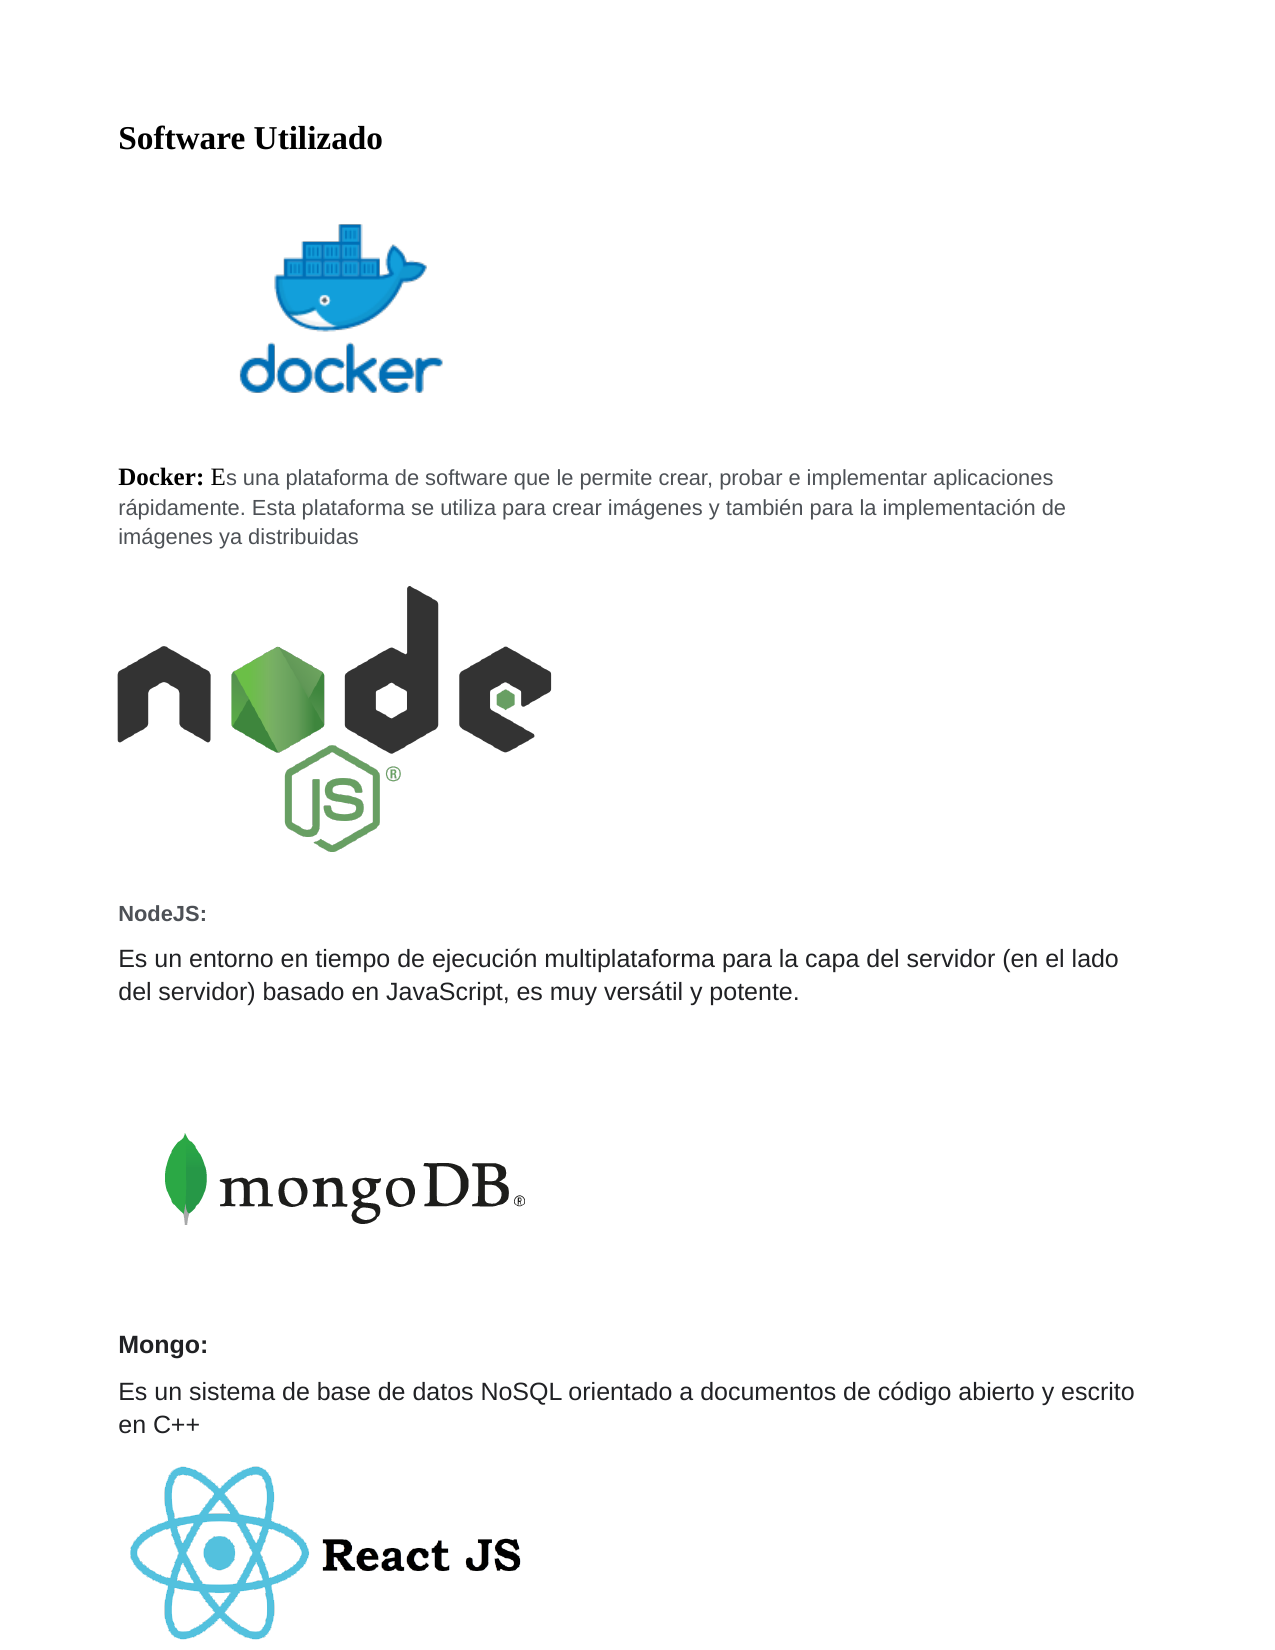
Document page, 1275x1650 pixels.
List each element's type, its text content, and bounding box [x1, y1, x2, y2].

text Software Utilizado [118, 118, 1157, 156]
picture [121, 1457, 548, 1650]
text Es un sistema de base de datos NoSQL orientado a documentos de código abierto y escrito en C++ [118, 1377, 1157, 1439]
picture [117, 586, 552, 852]
text NodeJS: [118, 901, 1157, 926]
picture [123, 210, 560, 415]
text Es un entorno en tiempo de ejecución multiplataforma para la capa del servidor (en el lado del servidor) basado en JavaScript, es muy versátil y potente. [118, 944, 1157, 1006]
picture [123, 1040, 557, 1318]
text Mongo: [118, 1329, 1157, 1358]
text Docker: Es una plataforma de software que le permite crear, probar e implementar aplicaciones rápidamente. Esta plataforma se utiliza para crear imágenes y también para la implementación de imágenes ya distribuidas [118, 462, 1157, 549]
